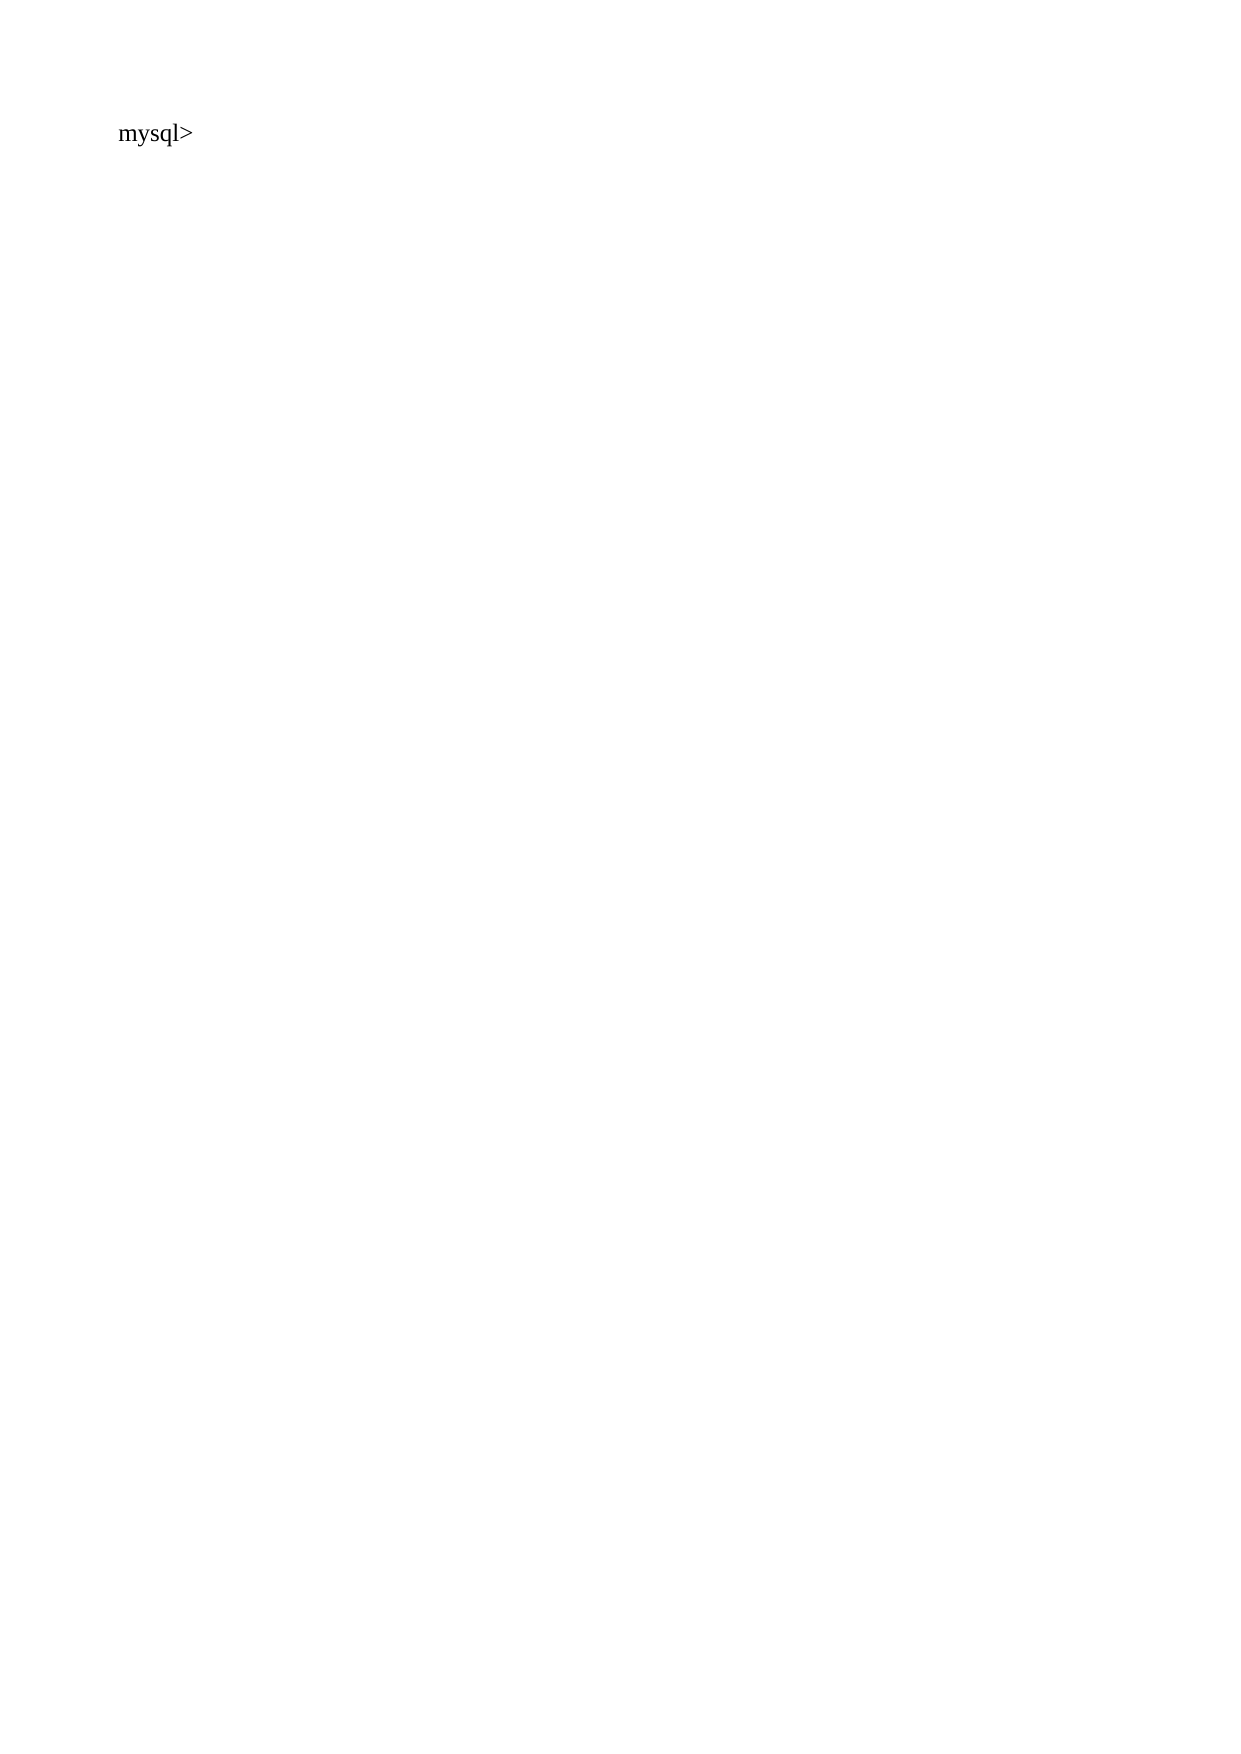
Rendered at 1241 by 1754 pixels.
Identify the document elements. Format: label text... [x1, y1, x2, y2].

text mysql> [118, 118, 1122, 147]
